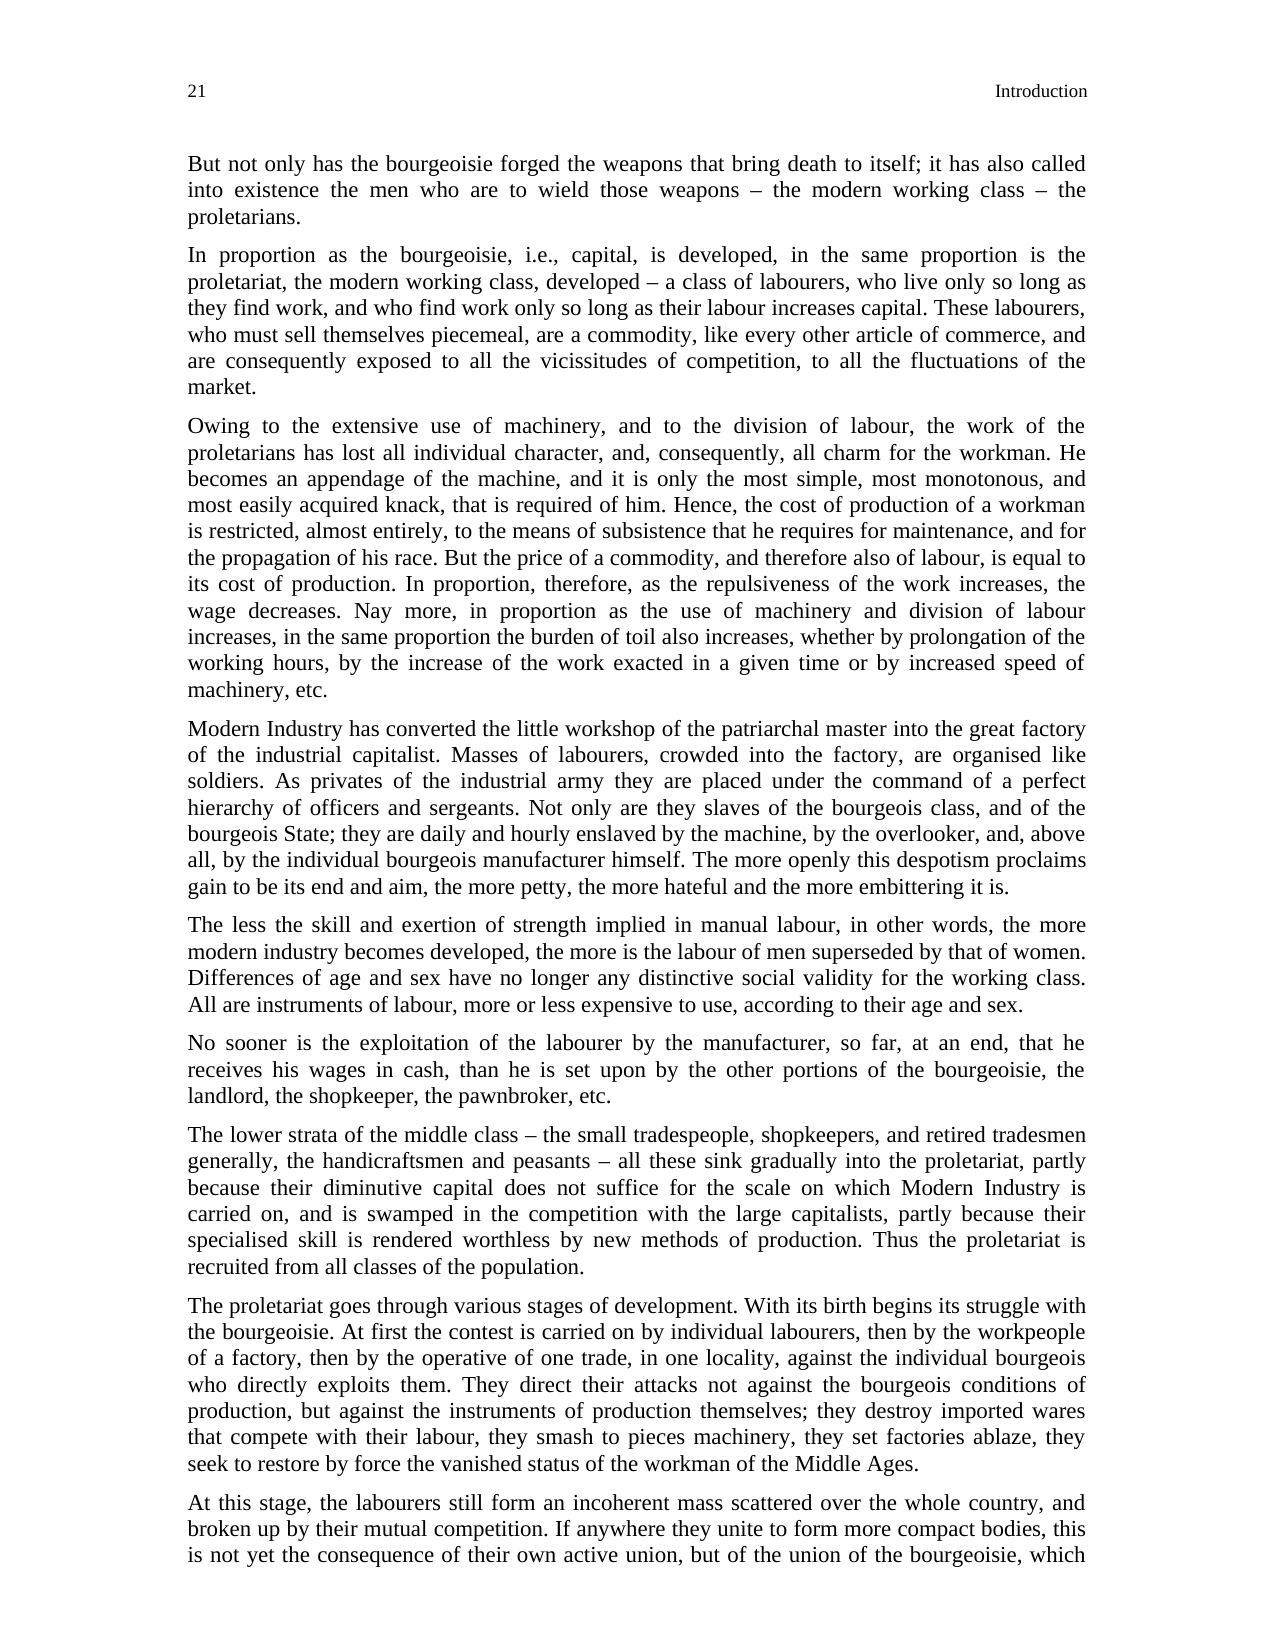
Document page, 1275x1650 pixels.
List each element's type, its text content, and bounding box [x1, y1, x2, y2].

text The less the skill and exertion of strength implied in manual labour, in other words, the more modern industry becomes developed, the more is the labour of men superseded by that of women. Differences of age and sex have no longer any distinctive social validity for the working class. All are instruments of labour, more or less expensive to use, according to their age and sex. [187, 912, 1087, 1017]
text At this stage, the labourers still form an incoherent mass scattered over the whole country, and broken up by their mutual competition. If anywhere they unite to form more compact bodies, this is not yet the consequence of their own active union, but of the union of the bourgeoisie, which [187, 1489, 1087, 1568]
text No sooner is the exploitation of the labourer by the manufacturer, so far, at an end, that he receives his wages in cash, than he is set upon by the other portions of the bourgeoisie, the landlord, the shopkeeper, the pawnbroker, etc. [187, 1029, 1087, 1108]
text Owing to the extensive use of machinery, and to the division of labour, the work of the proletarians has lost all individual character, and, consequently, all charm for the workman. He becomes an appendage of the machine, and it is only the most simple, most monotonous, and most easily acquired knack, that is required of him. Hence, the cost of production of a workman is restricted, almost entirely, to the means of subsistence that he requires for maintenance, and for the propagation of his race. But the price of a commodity, and therefore also of labour, is equal to its cost of production. In proportion, therefore, as the repulsiveness of the work increases, the wage decreases. Nay more, in proportion as the use of machinery and division of labour increases, in the same proportion the burden of toil also increases, whether by prolongation of the working hours, by the increase of the work exacted in a given time or by increased speed of machinery, etc. [187, 412, 1087, 702]
text The proletariat goes through various stages of development. With its birth begins its struggle with the bourgeoisie. At first the contest is carried on by individual labourers, then by the workpeople of a factory, then by the operative of one trade, in one locality, against the individual bourgeois who directly exploits them. They direct their attacks not against the bourgeois conditions of production, but against the instruments of production themselves; they destroy imported wares that compete with their labour, they smash to pieces machinery, they set factories ablaze, they seek to restore by force the vanished status of the workman of the Middle Ages. [187, 1292, 1087, 1476]
text In proportion as the bourgeoisie, i.e., capital, is developed, in the same proportion is the proletariat, the modern working class, developed – a class of labourers, who live only so long as they find work, and who find work only so long as their labour increases capital. These labourers, who must sell themselves piecemeal, are a commodity, like every other article of commerce, and are consequently exposed to all the vicissitudes of competition, to all the fluctuations of the market. [187, 242, 1087, 400]
text But not only has the bourgeoisie forged the weapons that bring death to itself; it has also called into existence the men who are to wield those weapons – the modern working class – the proletarians. [187, 150, 1087, 229]
text The lower strata of the middle class – the small tradespeople, shopkeepers, and retired tradesmen generally, the handicraftsmen and peasants – all these sink gradually into the proletariat, partly because their diminutive capital does not suffice for the scale on which Modern Industry is carried on, and is swamped in the competition with the large capitalists, partly because their specialised skill is rendered worthless by new methods of production. Thus the proletariat is recruited from all classes of the population. [187, 1121, 1087, 1279]
text Modern Industry has converted the little workshop of the patriarchal master into the great factory of the industrial capitalist. Masses of labourers, crowded into the factory, are organised like soldiers. As privates of the industrial army they are placed under the command of a perfect hierarchy of officers and sergeants. Not only are they slaves of the bourgeois class, and of the bourgeois State; they are daily and hourly enslaved by the machine, by the overlooker, and, above all, by the individual bourgeois manufacturer himself. The more openly this despotism proclaims gain to be its end and aim, the more petty, the more hateful and the more embittering it is. [187, 714, 1087, 899]
